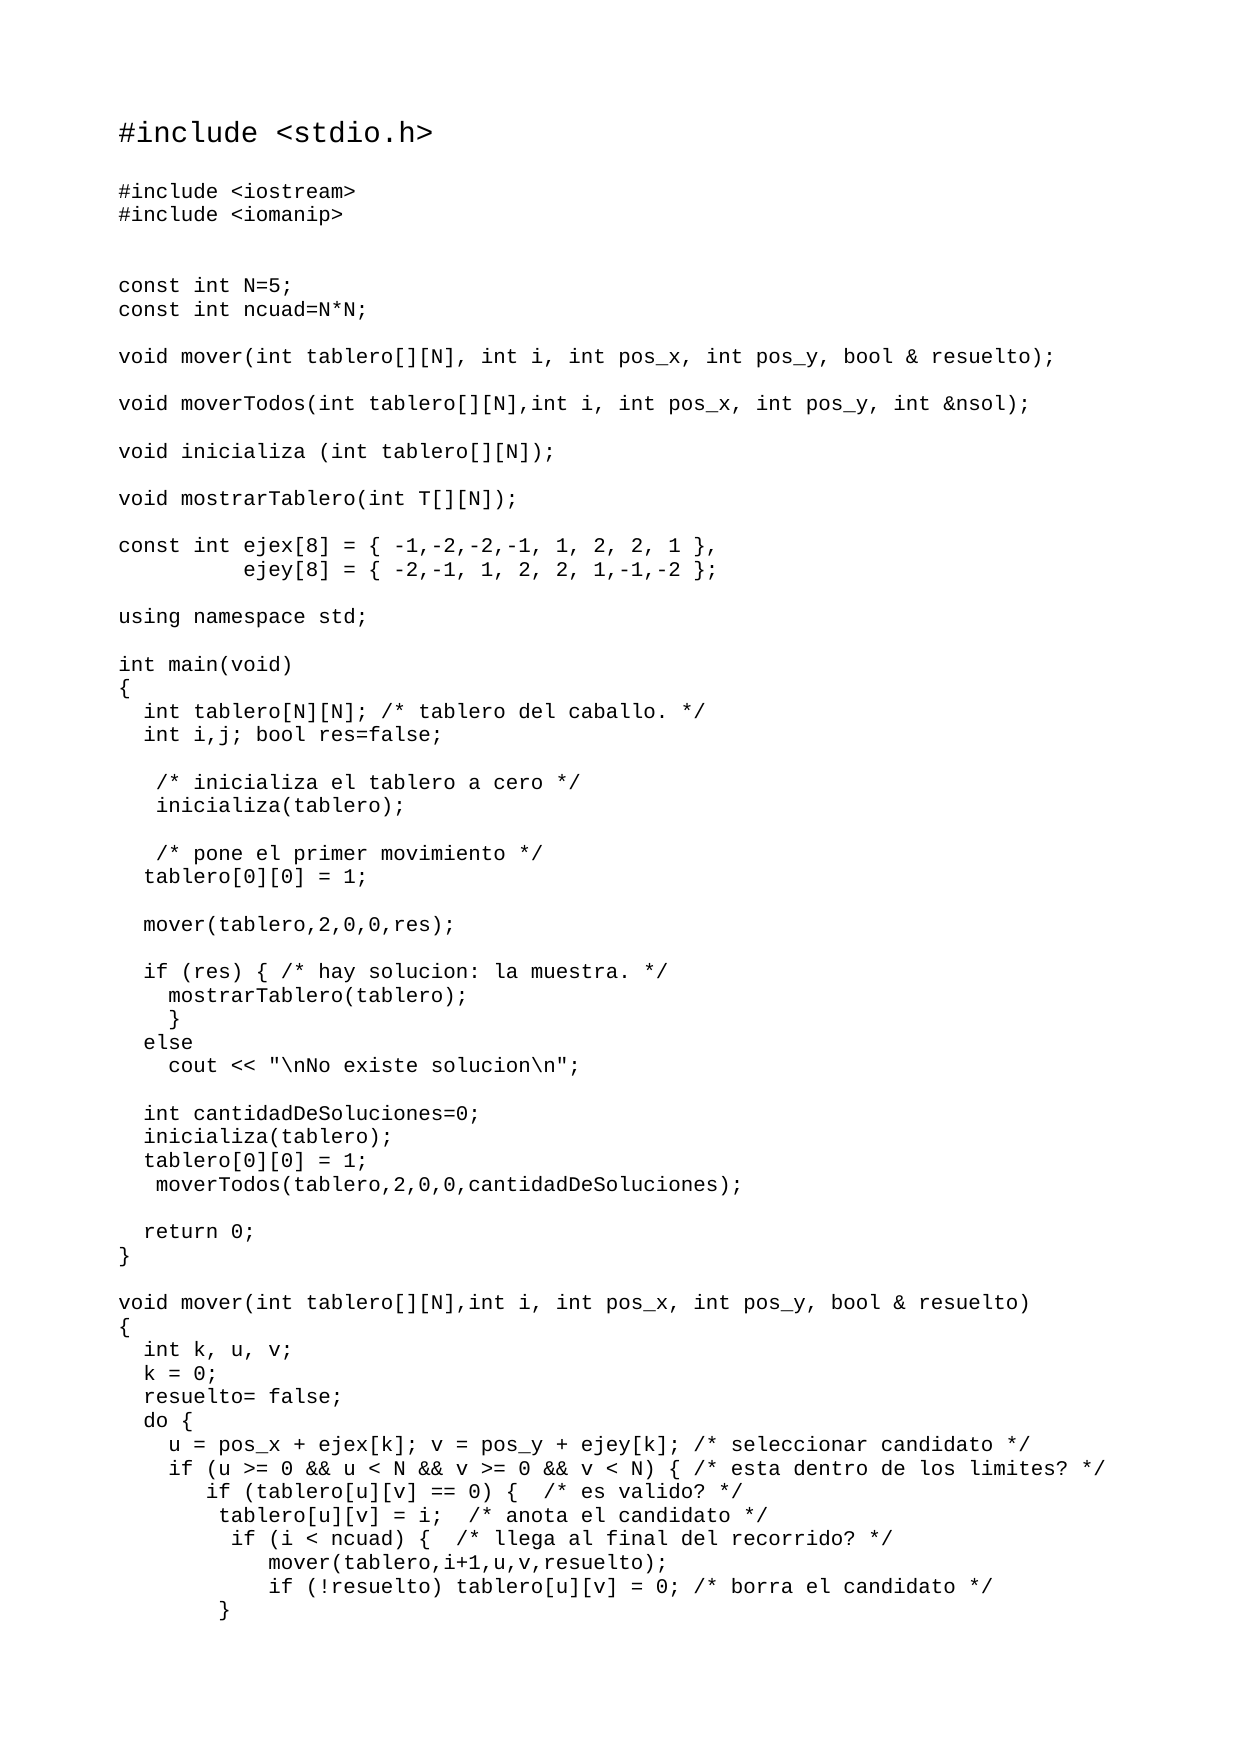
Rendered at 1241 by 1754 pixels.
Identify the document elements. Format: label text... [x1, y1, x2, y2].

text tablero[0][0] = 1; [118, 1150, 1122, 1174]
text else [118, 1032, 1122, 1056]
text const int ejex[8] = { -1,-2,-2,-1, 1, 2, 2, 1 }, [118, 535, 1122, 559]
text int k, u, v; [118, 1339, 1122, 1363]
text /* inicializa el tablero a cero */ [118, 772, 1122, 795]
text void moverTodos(int tablero[][N],int i, int pos_x, int pos_y, int &nsol); [118, 393, 1122, 417]
text if (i < ncuad) { /* llega al final del recorrido? */ [118, 1528, 1122, 1552]
text void mover(int tablero[][N], int i, int pos_x, int pos_y, bool & resuelto); [118, 346, 1122, 370]
text if (u >= 0 && u < N && v >= 0 && v < N) { /* esta dentro de los limites? */ [118, 1457, 1122, 1481]
text inicializa(tablero); [118, 1126, 1122, 1150]
text mostrarTablero(tablero); [118, 984, 1122, 1008]
text tablero[u][v] = i; /* anota el candidato */ [118, 1505, 1122, 1528]
text const int ncuad=N*N; [118, 299, 1122, 322]
text int cantidadDeSoluciones=0; [118, 1103, 1122, 1126]
text return 0; [118, 1221, 1122, 1245]
text mover(tablero,2,0,0,res); [118, 914, 1122, 937]
text int tablero[N][N]; /* tablero del caballo. */ [118, 701, 1122, 724]
text } [118, 1599, 1122, 1623]
text const int N=5; [118, 275, 1122, 299]
text #include <iostream> [118, 181, 1122, 204]
text if (tablero[u][v] == 0) { /* es valido? */ [118, 1481, 1122, 1505]
text if (!resuelto) tablero[u][v] = 0; /* borra el candidato */ [118, 1576, 1122, 1599]
text } [118, 1008, 1122, 1032]
text #include <stdio.h> [118, 118, 1122, 151]
text moverTodos(tablero,2,0,0,cantidadDeSoluciones); [118, 1174, 1122, 1197]
text #include <iomanip> [118, 204, 1122, 228]
text tablero[0][0] = 1; [118, 866, 1122, 890]
text void inicializa (int tablero[][N]); [118, 441, 1122, 464]
text { [118, 1316, 1122, 1339]
text mover(tablero,i+1,u,v,resuelto); [118, 1552, 1122, 1576]
text u = pos_x + ejex[k]; v = pos_y + ejey[k]; /* seleccionar candidato */ [118, 1434, 1122, 1457]
text void mover(int tablero[][N],int i, int pos_x, int pos_y, bool & resuelto) [118, 1292, 1122, 1316]
text using namespace std; [118, 606, 1122, 630]
text if (res) { /* hay solucion: la muestra. */ [118, 961, 1122, 984]
text resuelto= false; [118, 1387, 1122, 1410]
text void mostrarTablero(int T[][N]); [118, 488, 1122, 512]
text { [118, 677, 1122, 701]
text /* pone el primer movimiento */ [118, 843, 1122, 866]
text int i,j; bool res=false; [118, 724, 1122, 748]
text cout << "\nNo existe solucion\n"; [118, 1056, 1122, 1079]
text do { [118, 1410, 1122, 1434]
text ejey[8] = { -2,-1, 1, 2, 2, 1,-1,-2 }; [118, 559, 1122, 583]
text } [118, 1245, 1122, 1268]
text inicializa(tablero); [118, 795, 1122, 819]
text int main(void) [118, 653, 1122, 677]
text k = 0; [118, 1363, 1122, 1387]
